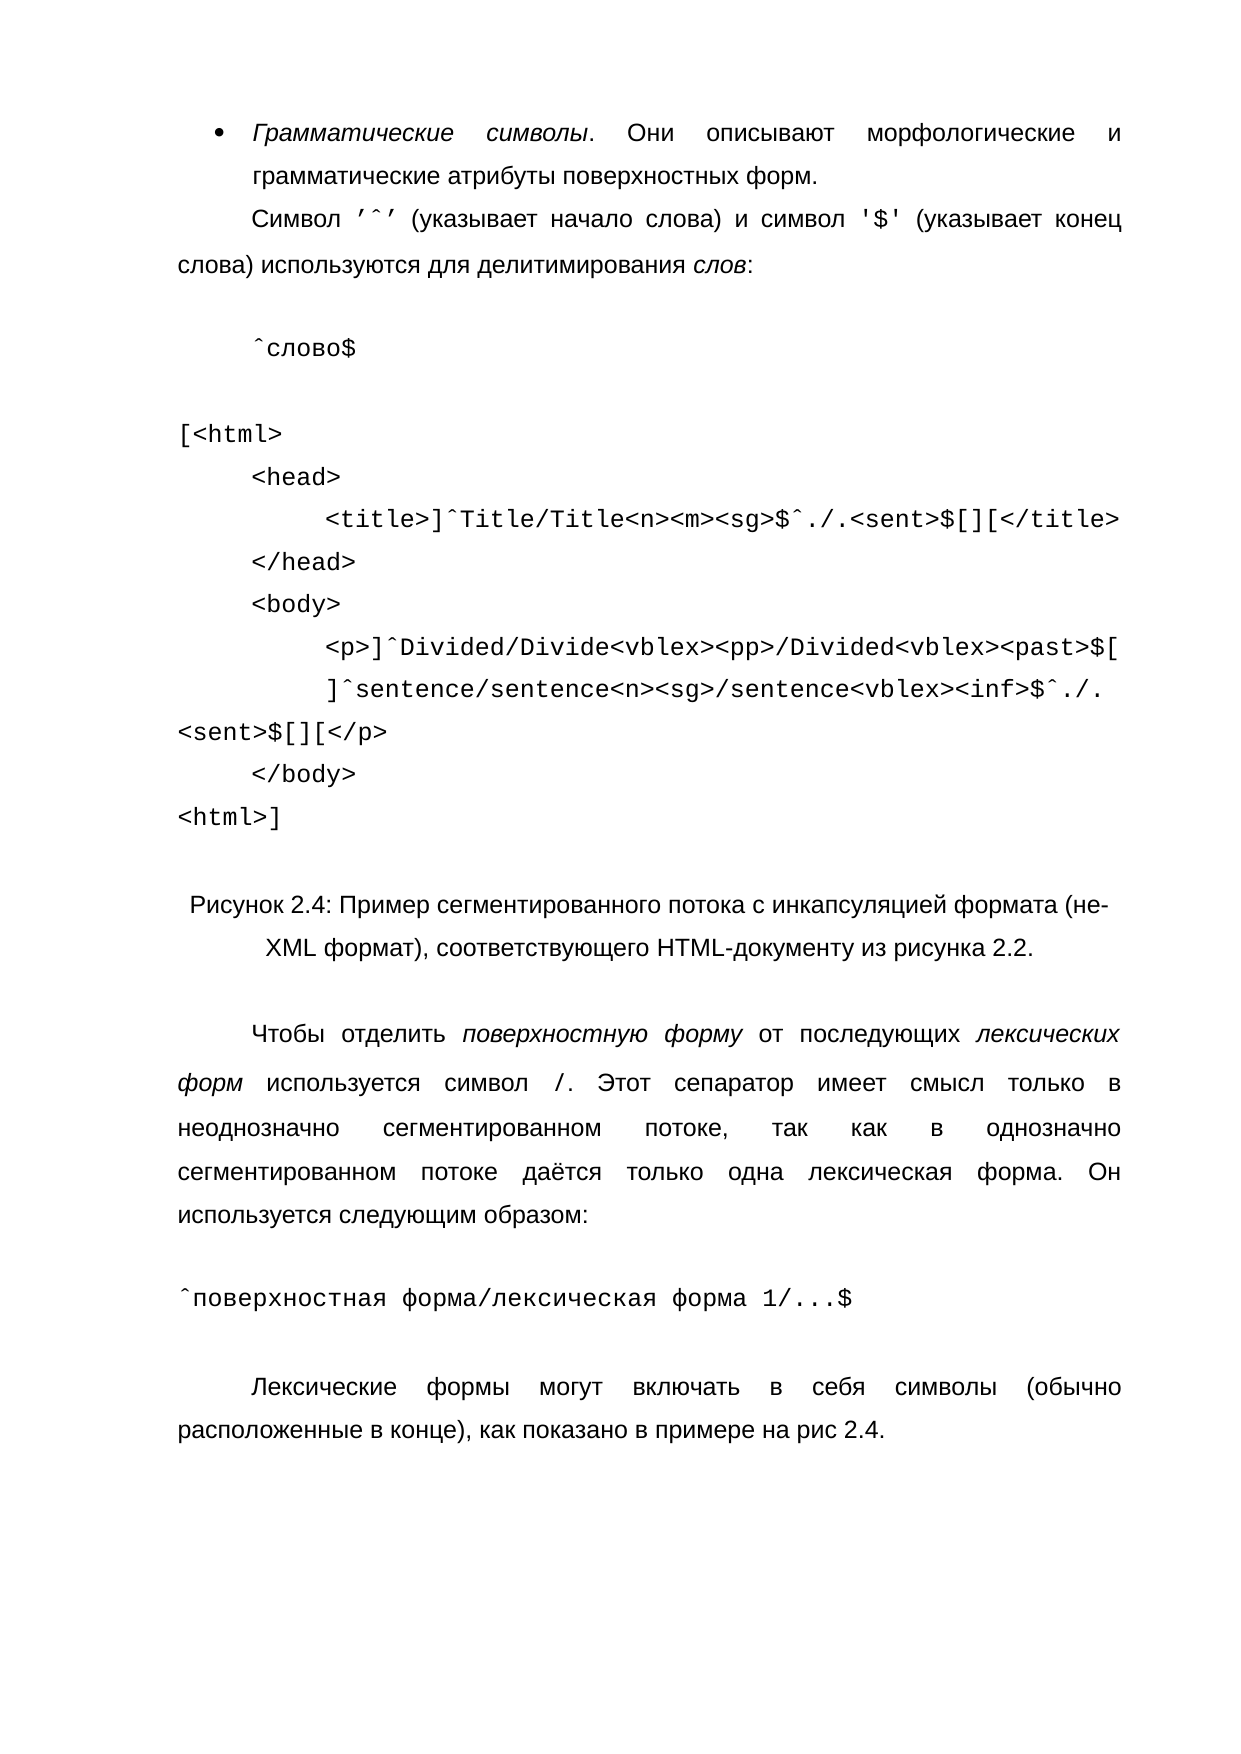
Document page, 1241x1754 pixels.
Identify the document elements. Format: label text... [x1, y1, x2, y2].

text <title>]ˆTitle/Title<n><m><sg>$ˆ./.<sent>$[][</title> [177, 507, 1122, 535]
text <head> [177, 464, 1122, 492]
list Грамматические символы. Они описывают морфологические и грамматические атрибуты поверхностных форм. [215, 118, 1122, 190]
text ]ˆsentence/sentence<n><sg>/sentence<vblex><inf>$ˆ./. [177, 677, 1122, 705]
text Рисунок 2.4: Пример сегментированного потока с инкапсуляцией формата (не-XML формат), соответствующего HTML-документу из рисунка 2.2. [177, 890, 1122, 962]
text <sent>$[][</p> [177, 719, 1122, 747]
text </body> [177, 762, 1122, 790]
text ˆслово$ [251, 336, 1122, 364]
text Чтобы отделить поверхностную форму от последующих лексических форм используется символ /. Этот сепаратор имеет смысл только в неоднозначно сегментированном потоке, так как в однозначно сегментированном потоке даётся только одна лексическая форма. Он используется следующим образом: [177, 1019, 1122, 1228]
text [<html> [177, 422, 1122, 450]
text Лексические формы могут включать в себя символы (обычно расположенные в конце), как показано в примере на рис 2.4. [177, 1371, 1122, 1443]
text <html>] [177, 804, 1122, 832]
text <body> [177, 592, 1122, 620]
text <p>]ˆDivided/Divide<vblex><pp>/Divided<vblex><past>$[ [177, 634, 1122, 662]
text ˆповерхностная форма/лексическая форма 1/...$ [177, 1286, 1122, 1314]
text Символ ’ˆ’ (указывает начало слова) и символ '$' (указывает конец слова) используются для делитимирования слов: [177, 204, 1122, 278]
text </head> [177, 549, 1122, 577]
